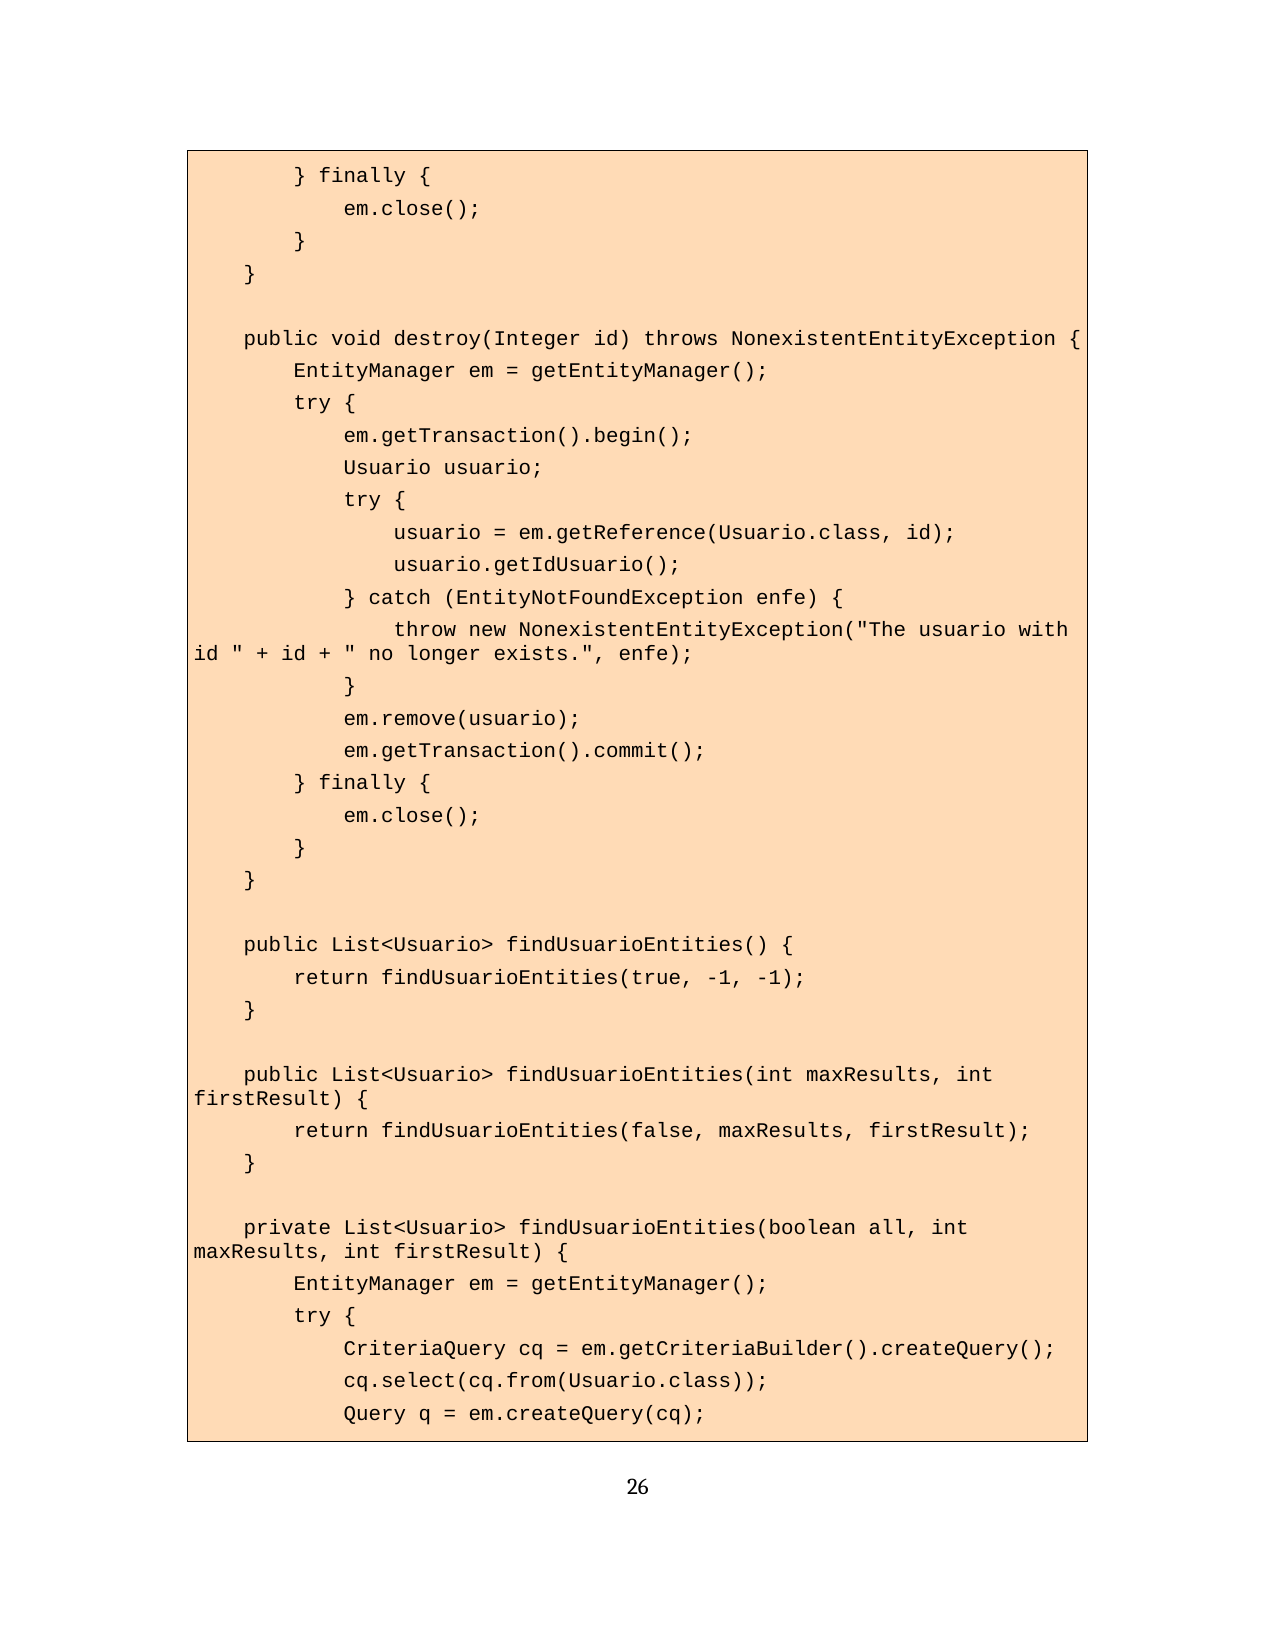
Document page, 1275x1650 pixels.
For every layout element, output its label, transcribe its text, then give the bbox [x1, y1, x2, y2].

table_header } finally { em.close(); } } public void destroy(Integer id) throws NonexistentEntityException { EntityManager em = getEntityManager(); try { em.getTransaction().begin(); Usuario usuario; try { usuario = em.getReference(Usuario.class, id); usuario.getIdUsuario(); } catch (EntityNotFoundException enfe) { throw new NonexistentEntityException("The usuario with id " + id + " no longer exists.", enfe); } em.remove(usuario); em.getTransaction().commit(); } finally { em.close(); } } public List<Usuario> findUsuarioEntities() { return findUsuarioEntities(true, -1, -1); } public List<Usuario> findUsuarioEntities(int maxResults, int firstResult) { return findUsuarioEntities(false, maxResults, firstResult); } private List<Usuario> findUsuarioEntities(boolean all, int maxResults, int firstResult) { EntityManager em = getEntityManager(); try { CriteriaQuery cq = em.getCriteriaBuilder().createQuery(); cq.select(cq.from(Usuario.class)); Query q = em.createQuery(cq); [188, 151, 1087, 1441]
